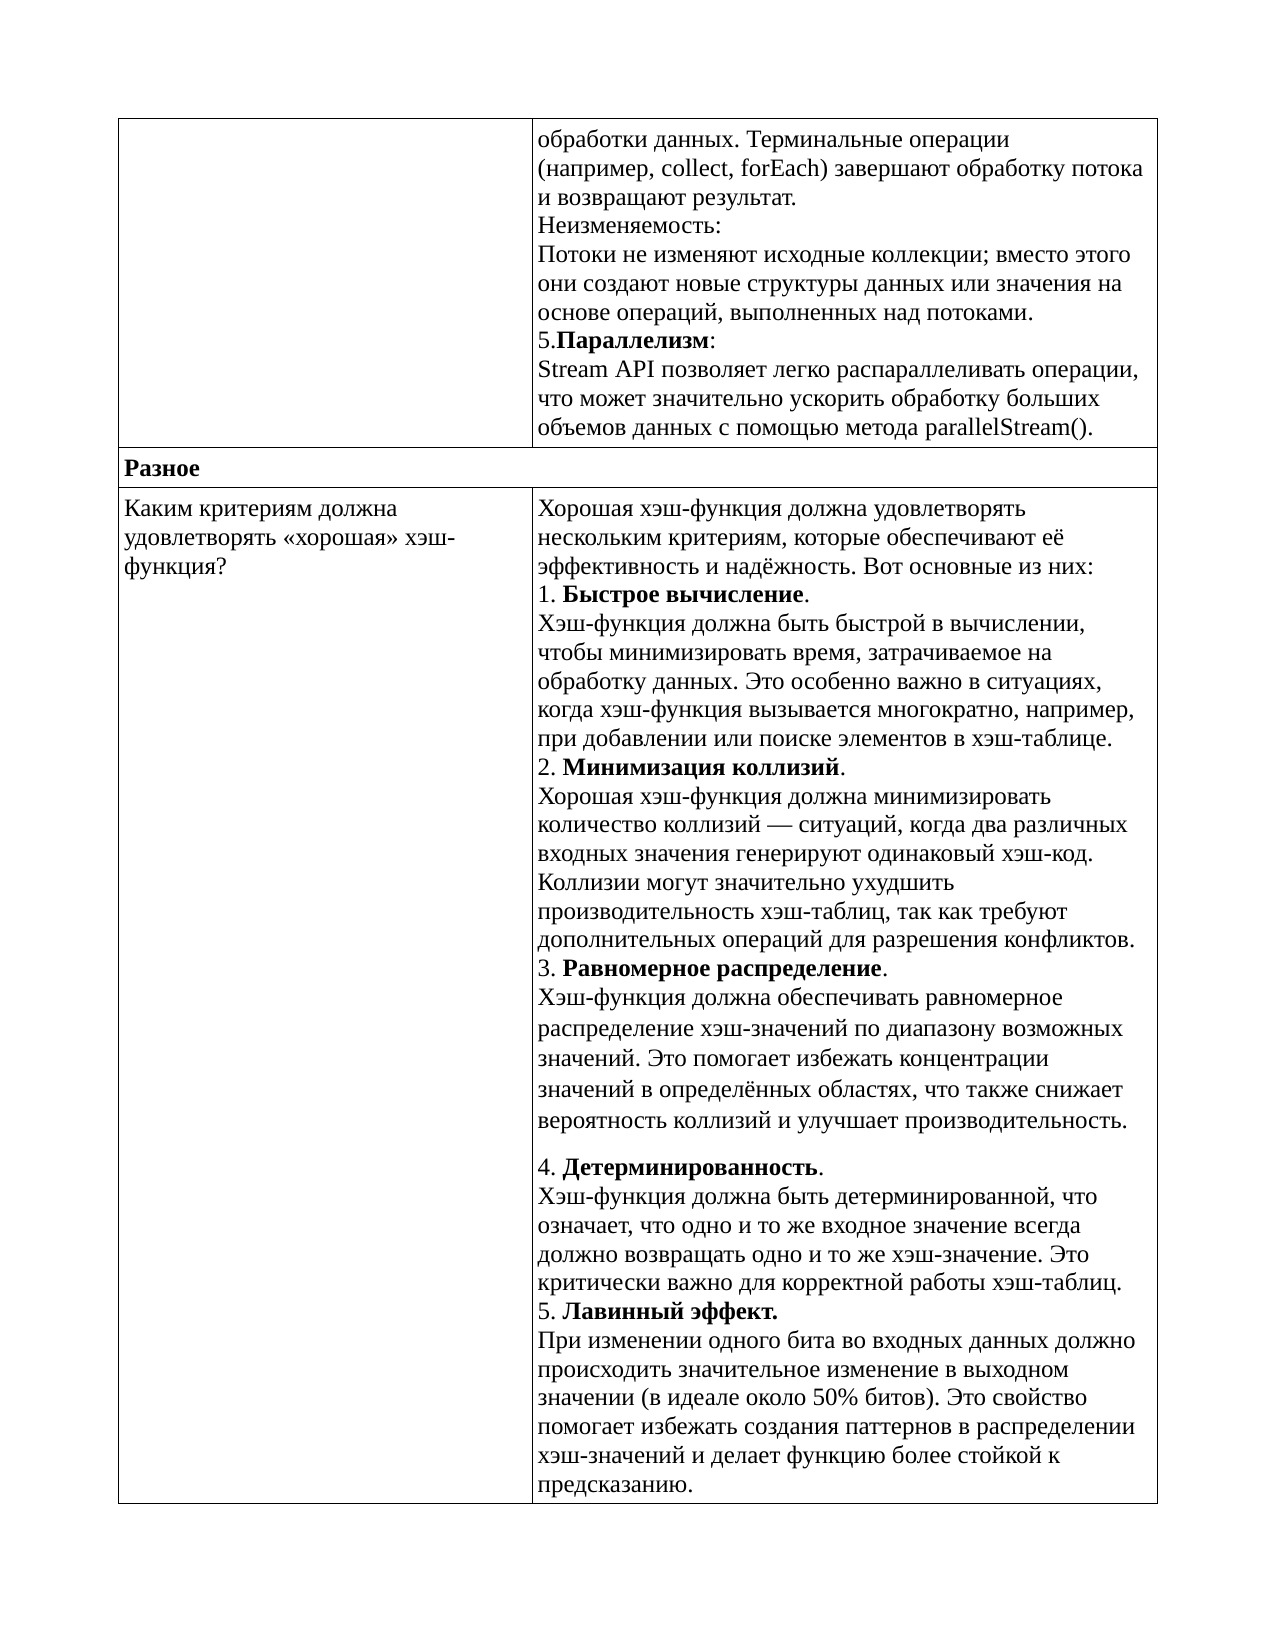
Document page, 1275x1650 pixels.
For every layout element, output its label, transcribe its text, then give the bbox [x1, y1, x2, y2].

table_cell [119, 119, 532, 446]
table_cell Каким критериям должна удовлетворять «хорошая» хэш-функция? [119, 488, 532, 1503]
table_cell Разное [119, 448, 1157, 487]
table_cell обработки данных. Терминальные операции (например, collect, forEach) завершают обработку потока и возвращают результат. Неизменяемость: Потоки не изменяют исходные коллекции; вместо этого они создают новые структуры данных или значения на основе операций, выполненных над потоками. 5.Параллелизм: Stream API позволяет легко распараллеливать операции, что может значительно ускорить обработку больших объемов данных с помощью метода parallelStream(). [533, 119, 1157, 446]
table_cell Хорошая хэш-функция должна удовлетворять нескольким критериям, которые обеспечивают её эффективность и надёжность. Вот основные из них: 1. Быстрое вычисление. Хэш-функция должна быть быстрой в вычислении, чтобы минимизировать время, затрачиваемое на обработку данных. Это особенно важно в ситуациях, когда хэш-функция вызывается многократно, например, при добавлении или поиске элементов в хэш-таблице. 2. Минимизация коллизий. Хорошая хэш-функция должна минимизировать количество коллизий — ситуаций, когда два различных входных значения генерируют одинаковый хэш-код. Коллизии могут значительно ухудшить производительность хэш-таблиц, так как требуют дополнительных операций для разрешения конфликтов. 3. Равномерное распределение. Хэш-функция должна обеспечивать равномерное распределение хэш-значений по диапазону возможных значений. Это помогает избежать концентрации значений в определённых областях, что также снижает вероятность коллизий и улучшает производительность. 4. Детерминированность. Хэш-функция должна быть детерминированной, что означает, что одно и то же входное значение всегда должно возвращать одно и то же хэш-значение. Это критически важно для корректной работы хэш-таблиц. 5. Лавинный эффект. При изменении одного бита во входных данных должно происходить значительное изменение в выходном значении (в идеале около 50% битов). Это свойство помогает избежать создания паттернов в распределении хэш-значений и делает функцию более стойкой к предсказанию. [533, 488, 1157, 1503]
